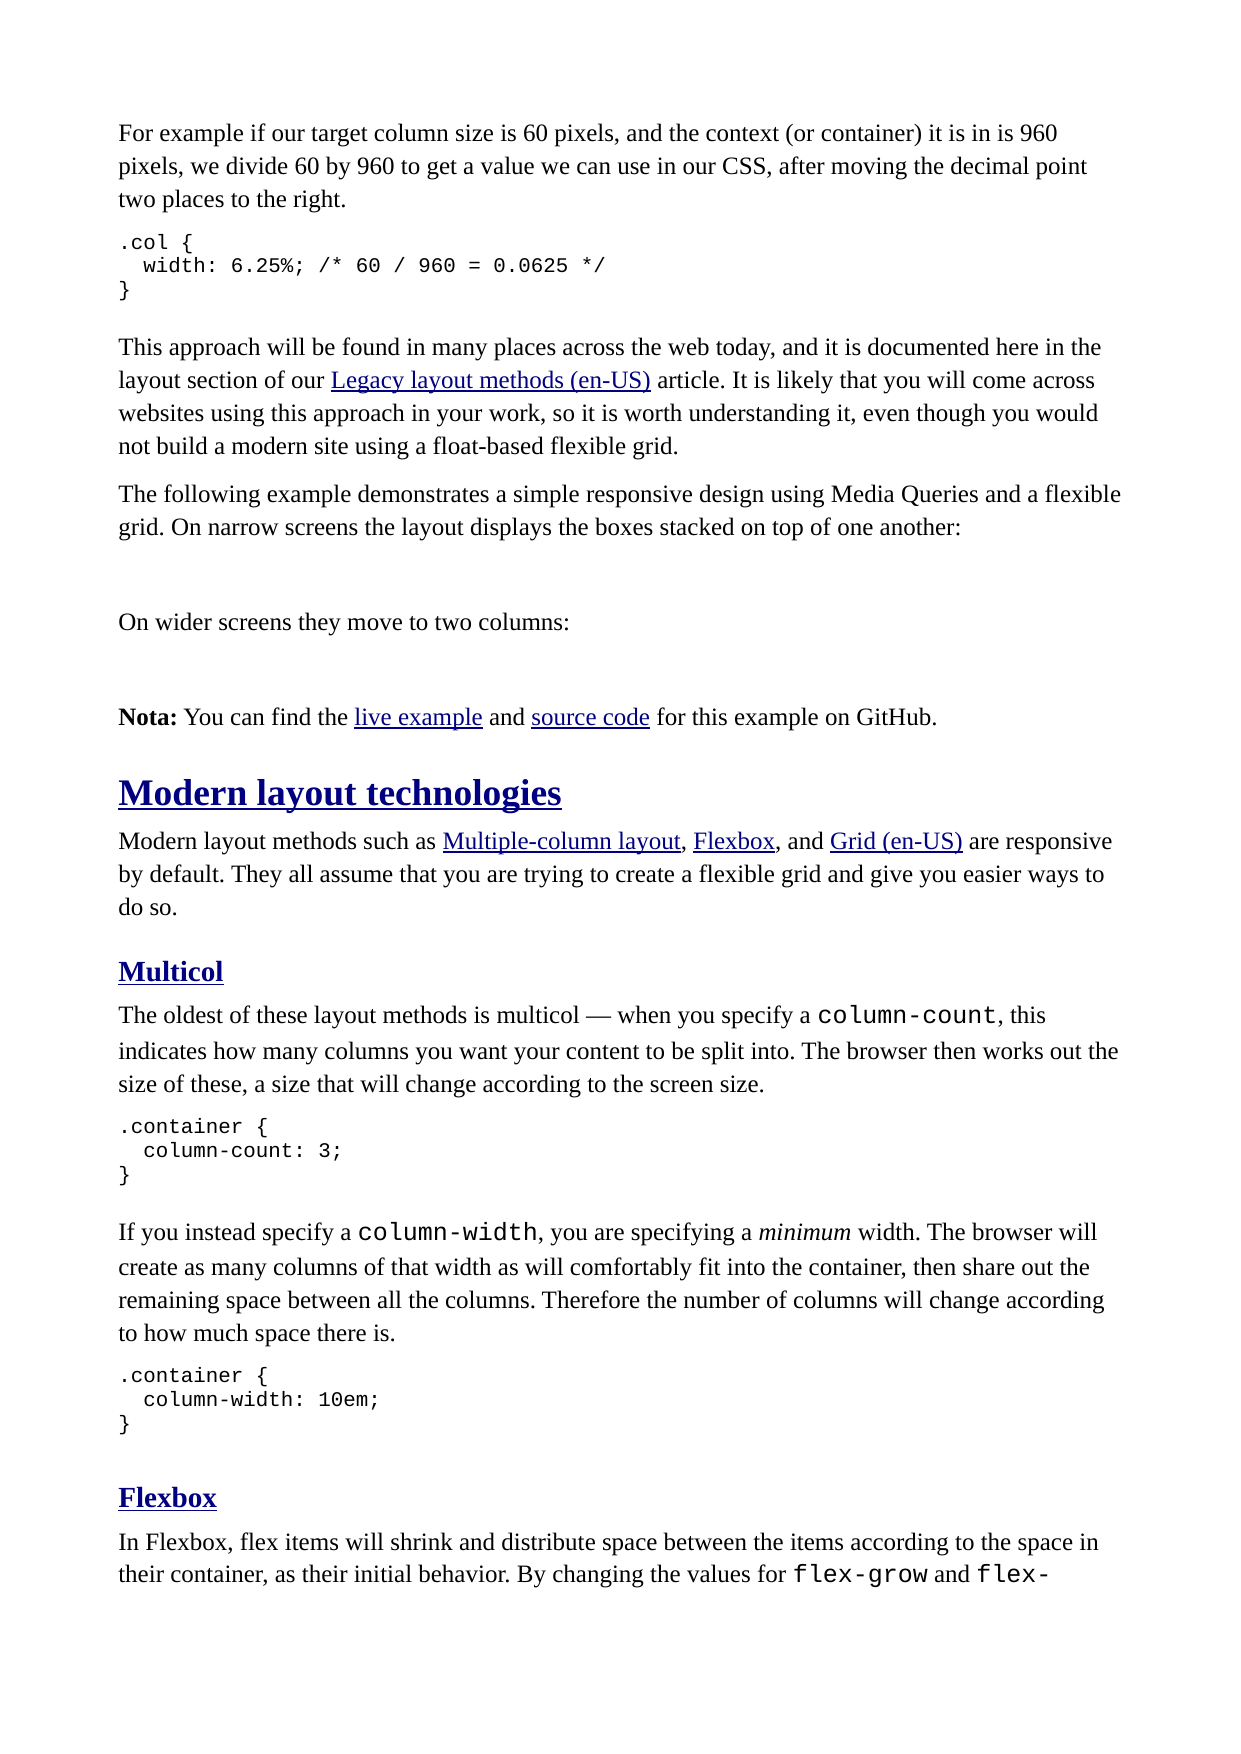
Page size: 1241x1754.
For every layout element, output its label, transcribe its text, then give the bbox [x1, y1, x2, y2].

text Modern layout methods such as Multiple-column layout, Flexbox, and Grid (en-US) are responsive by default. They all assume that you are trying to create a flexible grid and give you easier ways to do so. [118, 826, 1122, 921]
text } [118, 279, 1122, 303]
text column-width: 10em; [118, 1389, 1122, 1413]
text .container { [118, 1366, 1122, 1389]
text .col { [118, 232, 1122, 255]
subtitle Flexbox [118, 1481, 1122, 1514]
text .container { [118, 1116, 1122, 1140]
subtitle Multicol [118, 954, 1122, 988]
text width: 6.25%; /* 60 / 960 = 0.0625 */ [118, 255, 1122, 279]
text column-count: 3; [118, 1140, 1122, 1164]
text The following example demonstrates a simple responsive design using Media Queries and a flexible grid. On narrow screens the layout displays the boxes stacked on top of one another: [118, 479, 1122, 541]
text Nota: You can find the live example and source code for this example on GitHub. [118, 702, 1122, 731]
text If you instead specify a column-width, you are specifying a minimum width. The browser will create as many columns of that width as will comfortably fit into the container, then share out the remaining space between all the columns. Therefore the number of columns will change according to how much space there is. [118, 1217, 1122, 1347]
text This approach will be found in many places across the web today, and it is documented here in the layout section of our Legacy layout methods (en-US) article. It is likely that you will come across websites using this approach in your work, so it is worth understanding it, even though you would not build a modern site using a float-based flexible grid. [118, 332, 1122, 460]
text On wider screens they move to two columns: [118, 607, 1122, 636]
text The oldest of these layout methods is multicol — when you specify a column-count, this indicates how many columns you want your content to be split into. The browser then works out the size of these, a size that will change according to the screen size. [118, 1001, 1122, 1097]
text } [118, 1413, 1122, 1436]
text For example if our target column size is 60 pixels, and the context (or container) it is in is 960 pixels, we divide 60 by 960 to get a value we can use in our CSS, after moving the decimal point two places to the right. [118, 118, 1122, 213]
text In Flexbox, flex items will shrink and distribute space between the items according to the space in their container, as their initial behavior. By changing the values for flex-grow and flex- [118, 1527, 1122, 1590]
subtitle Modern layout technologies [118, 771, 1122, 814]
text } [118, 1164, 1122, 1187]
